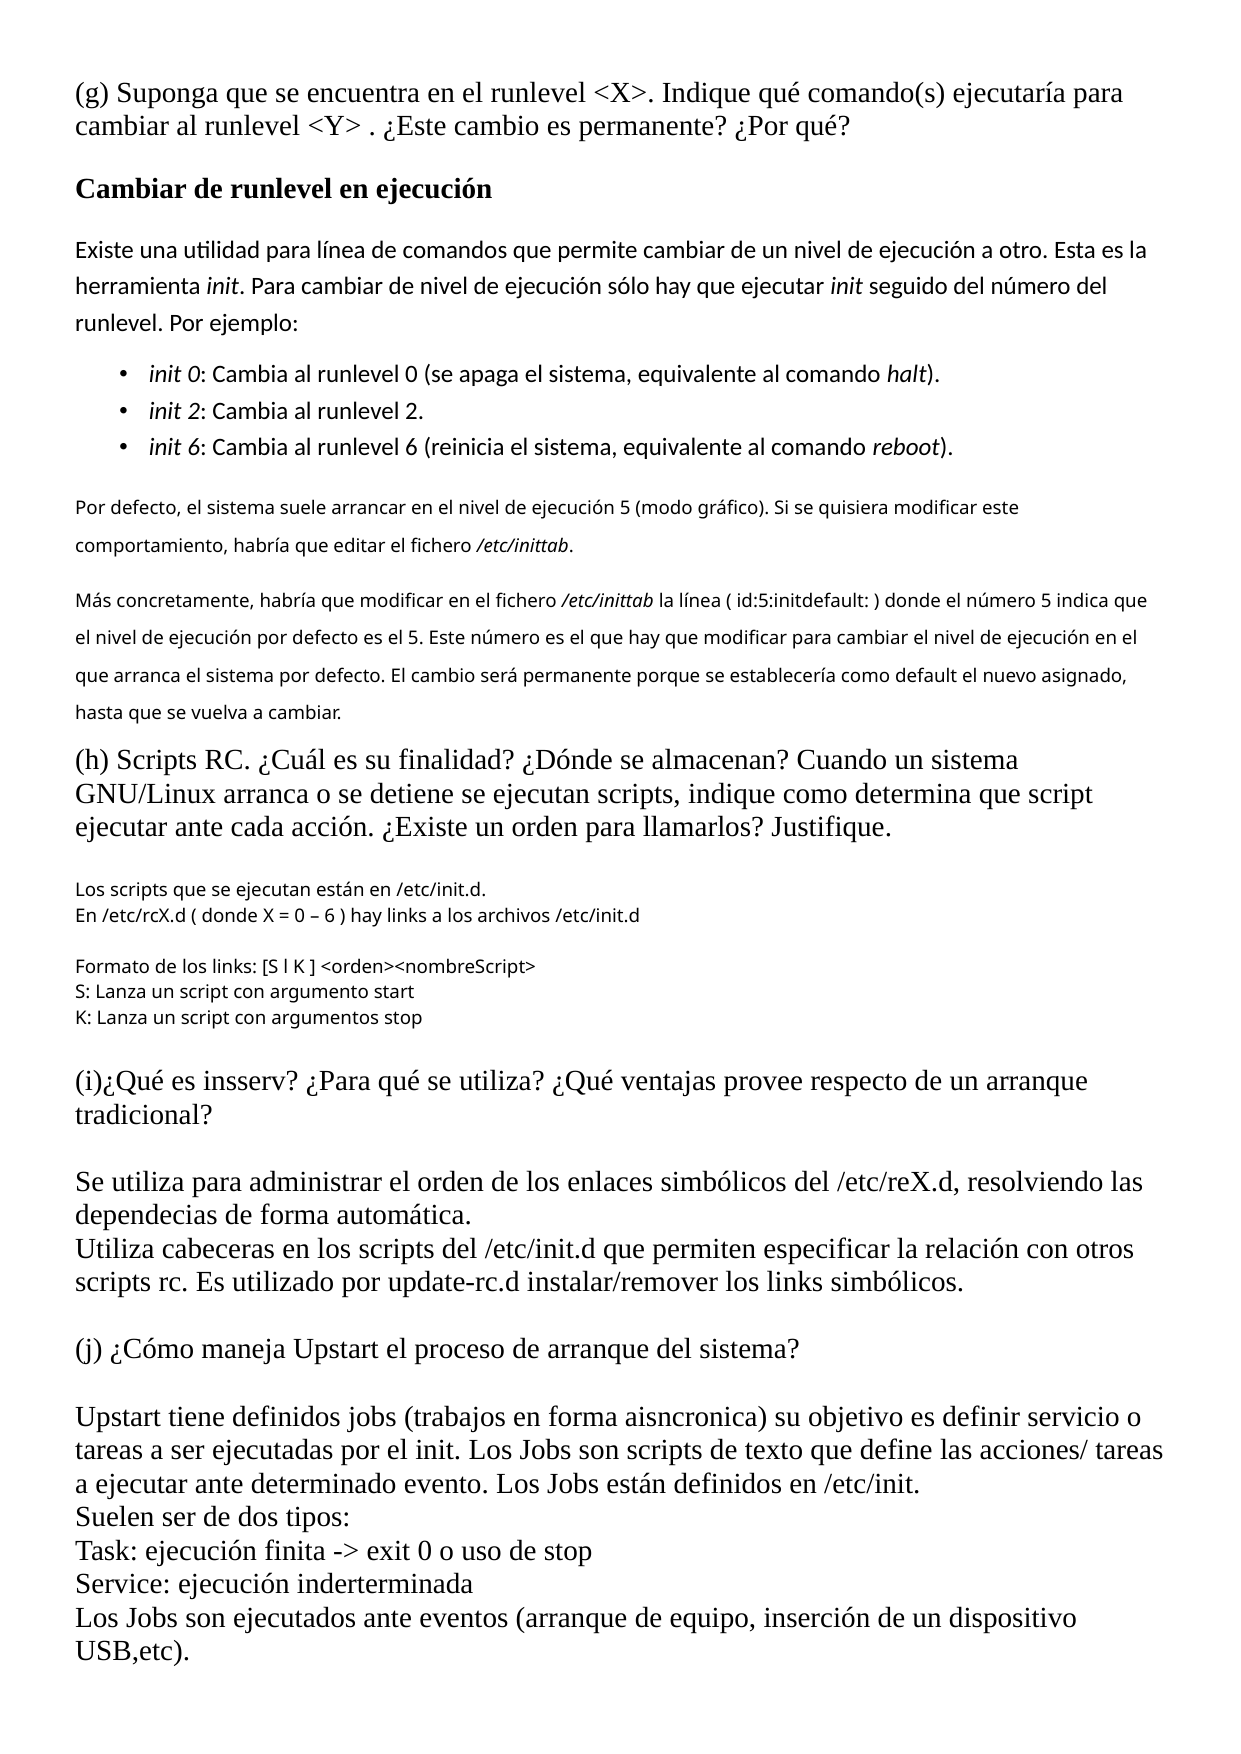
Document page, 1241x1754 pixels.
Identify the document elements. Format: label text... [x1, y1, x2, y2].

text Los scripts que se ejecutan están en /etc/init.d. [75, 877, 1165, 902]
text Se utiliza para administrar el orden de los enlaces simbólicos del /etc/reX.d, resolviendo las dependecias de forma automática. [75, 1164, 1165, 1231]
text (g) Suponga que se encuentra en el runlevel <X>. Indique qué comando(s) ejecutaría para cambiar al runlevel <Y> . ¿Este cambio es permanente? ¿Por qué? [75, 75, 1165, 142]
text (i)¿Qué es insserv? ¿Para qué se utiliza? ¿Qué ventajas provee respecto de un arranque tradicional? [75, 1063, 1165, 1130]
list init 2: Cambia al runlevel 2. [119, 395, 1165, 425]
text Por defecto, el sistema suele arrancar en el nivel de ejecución 5 (modo gráfico). Si se quisiera modificar este comportamiento, habría que editar el fichero /etc/inittab. [75, 482, 1165, 557]
text Los Jobs son ejecutados ante eventos (arranque de equipo, inserción de un dispositivo USB,etc). [75, 1600, 1165, 1667]
text K: Lanza un script con argumentos stop [75, 1004, 1165, 1030]
text Existe una utilidad para línea de comandos que permite cambiar de un nivel de ejecución a otro. Esta es la herramienta init. Para cambiar de nivel de ejecución sólo hay que ejecutar init seguido del número del runlevel. Por ejemplo: [75, 234, 1165, 338]
text Formato de los links: [S l K ] <orden><nombreScript> [75, 953, 1165, 979]
text Suelen ser de dos tipos: [75, 1499, 1165, 1533]
text Service: ejecución inderterminada [75, 1566, 1165, 1600]
text (j) ¿Cómo maneja Upstart el proceso de arranque del sistema? [75, 1332, 1165, 1365]
subtitle Cambiar de runlevel en ejecución [75, 171, 1165, 205]
text Upstart tiene definidos jobs (trabajos en forma aisncronica) su objetivo es definir servicio o tareas a ser ejecutadas por el init. Los Jobs son scripts de texto que define las acciones/ tareas a ejecutar ante determinado evento. Los Jobs están definidos en /etc/init. [75, 1399, 1165, 1499]
text S: Lanza un script con argumento start [75, 979, 1165, 1004]
list init 0: Cambia al runlevel 0 (se apaga el sistema, equivalente al comando halt). [119, 358, 1165, 389]
text Task: ejecución finita -> exit 0 o uso de stop [75, 1533, 1165, 1566]
text Utiliza cabeceras en los scripts del /etc/init.d que permiten especificar la relación con otros scripts rc. Es utilizado por update-rc.d instalar/remover los links simbólicos. [75, 1231, 1165, 1298]
text Más concretamente, habría que modificar en el fichero /etc/inittab la línea ( id:5:initdefault: ) donde el número 5 indica que el nivel de ejecución por defecto es el 5. Este número es el que hay que modificar para cambiar el nivel de ejecución en el que arranca el sistema por defecto. El cambio será permanente porque se establecería como default el nuevo asignado, hasta que se vuelva a cambiar. [75, 575, 1165, 725]
list init 6: Cambia al runlevel 6 (reinicia el sistema, equivalente al comando reboot). [119, 431, 1165, 462]
text (h) Scripts RC. ¿Cuál es su finalidad? ¿Dónde se almacenan? Cuando un sistema GNU/Linux arranca o se detiene se ejecutan scripts, indique como determina que script ejecutar ante cada acción. ¿Existe un orden para llamarlos? Justifique. [75, 742, 1165, 843]
text En /etc/rcX.d ( donde X = 0 – 6 ) hay links a los archivos /etc/init.d [75, 902, 1165, 928]
